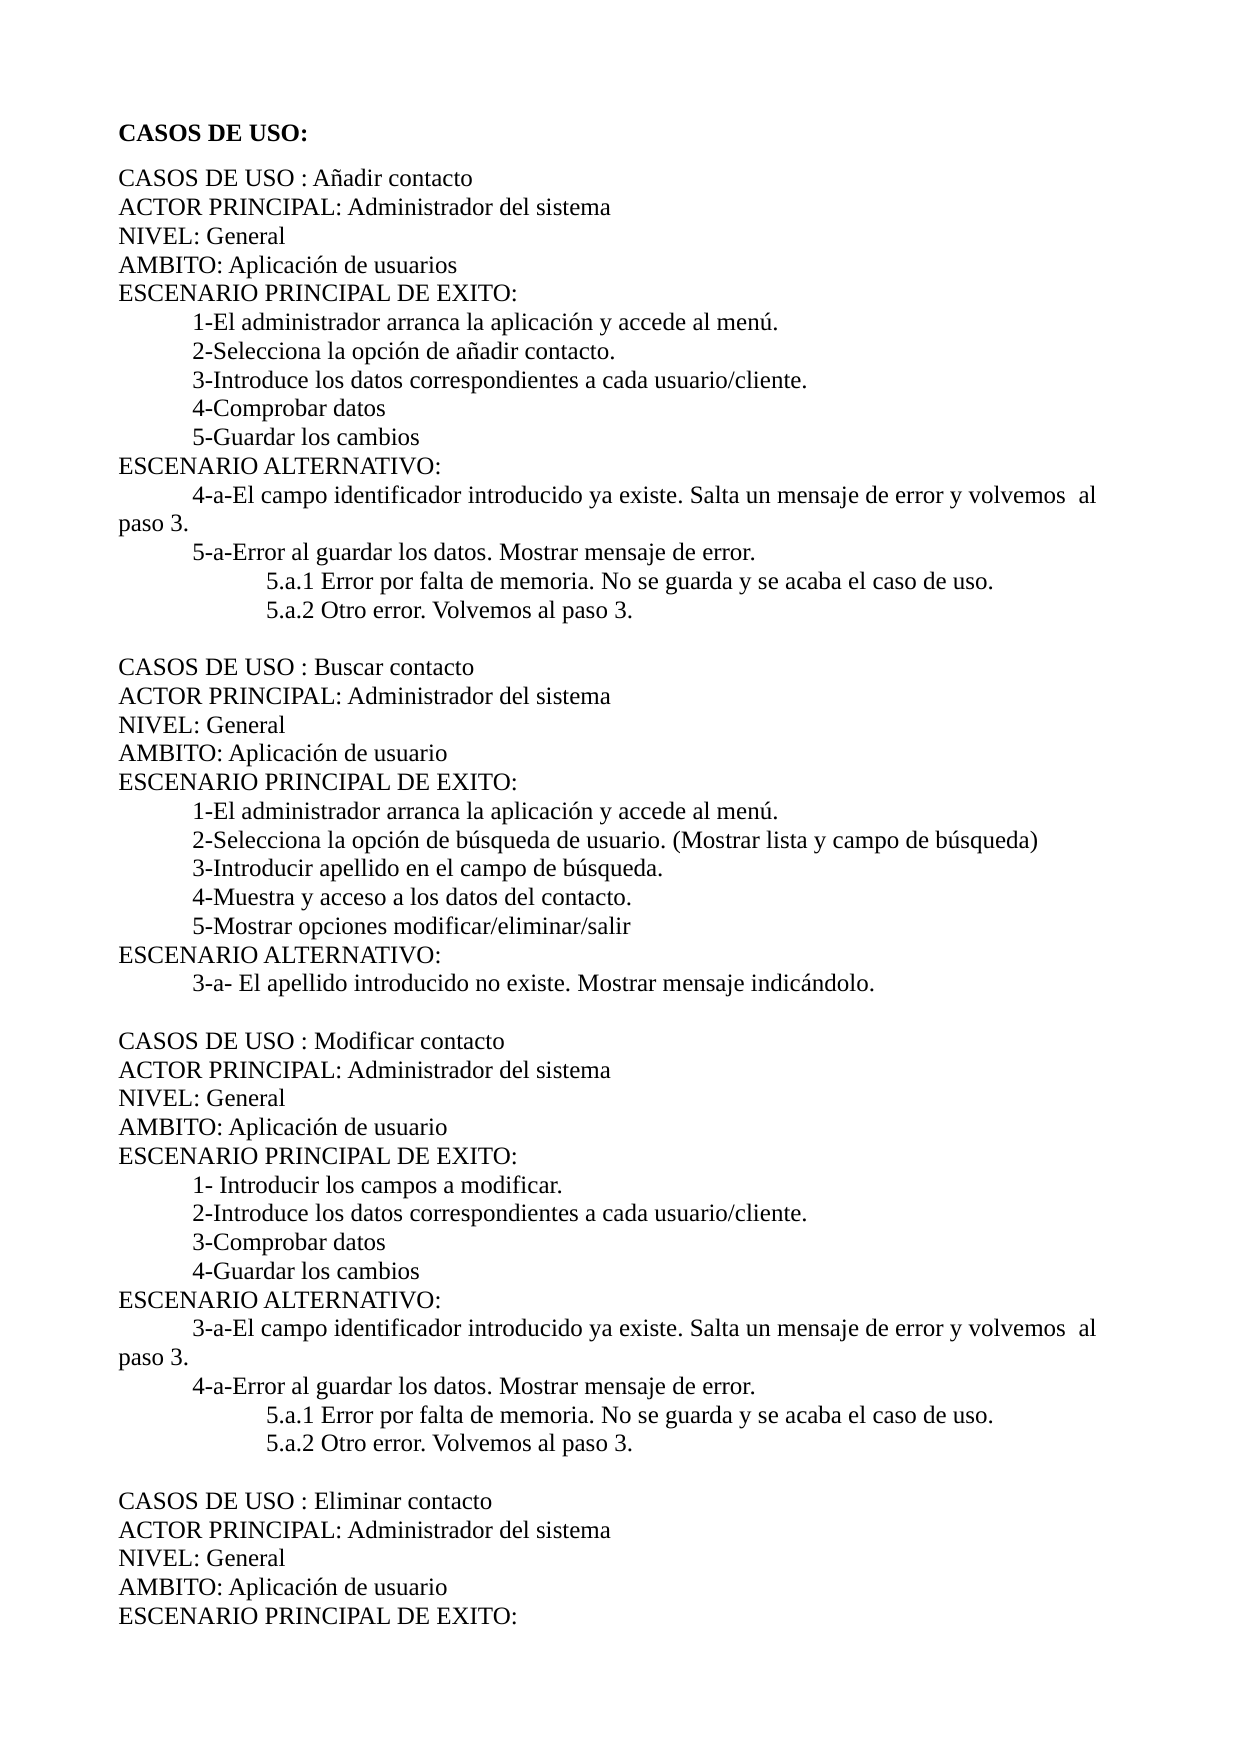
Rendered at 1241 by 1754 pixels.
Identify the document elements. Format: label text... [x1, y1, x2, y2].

text 3-Introducir apellido en el campo de búsqueda. [118, 853, 1122, 882]
text 3-a- El apellido introducido no existe. Mostrar mensaje indicándolo. [118, 968, 1122, 997]
text 4-Muestra y acceso a los datos del contacto. [118, 882, 1122, 911]
text 5-a-Error al guardar los datos. Mostrar mensaje de error. [118, 537, 1122, 566]
text 5.a.1 Error por falta de memoria. No se guarda y se acaba el caso de uso. [118, 566, 1122, 595]
text 5-Mostrar opciones modificar/eliminar/salir [118, 911, 1122, 940]
text AMBITO: Aplicación de usuario [118, 738, 1122, 767]
list CASOS DE USO: [118, 118, 1122, 147]
text ESCENARIO ALTERNATIVO: [118, 1285, 1122, 1313]
text CASOS DE USO : Añadir contacto [118, 163, 1122, 192]
text NIVEL: General [118, 710, 1122, 738]
text 5.a.2 Otro error. Volvemos al paso 3. [118, 595, 1122, 623]
text CASOS DE USO : Buscar contacto [118, 652, 1122, 681]
text 4-a-El campo identificador introducido ya existe. Salta un mensaje de error y volvemos al paso 3. [118, 480, 1122, 537]
text ACTOR PRINCIPAL: Administrador del sistema [118, 192, 1122, 221]
text ESCENARIO PRINCIPAL DE EXITO: [118, 767, 1122, 796]
text 5.a.2 Otro error. Volvemos al paso 3. [118, 1428, 1122, 1457]
text 2-Selecciona la opción de añadir contacto. [118, 336, 1122, 365]
text 5-Guardar los cambios [118, 422, 1122, 451]
text NIVEL: General [118, 1543, 1122, 1572]
text ESCENARIO PRINCIPAL DE EXITO: [118, 1141, 1122, 1170]
text AMBITO: Aplicación de usuario [118, 1572, 1122, 1601]
text ACTOR PRINCIPAL: Administrador del sistema [118, 1055, 1122, 1083]
text ESCENARIO ALTERNATIVO: [118, 940, 1122, 968]
text NIVEL: General [118, 1083, 1122, 1112]
text 4-Guardar los cambios [118, 1256, 1122, 1285]
text AMBITO: Aplicación de usuarios [118, 250, 1122, 278]
text ESCENARIO PRINCIPAL DE EXITO: [118, 1601, 1122, 1630]
text 2-Introduce los datos correspondientes a cada usuario/cliente. [118, 1198, 1122, 1227]
text 1- Introducir los campos a modificar. [118, 1170, 1122, 1198]
text ESCENARIO ALTERNATIVO: [118, 451, 1122, 480]
text 4-Comprobar datos [118, 393, 1122, 422]
text CASOS DE USO : Eliminar contacto [118, 1486, 1122, 1515]
text 2-Selecciona la opción de búsqueda de usuario. (Mostrar lista y campo de búsqueda) [118, 825, 1122, 853]
text 1-El administrador arranca la aplicación y accede al menú. [118, 796, 1122, 825]
text ACTOR PRINCIPAL: Administrador del sistema [118, 1515, 1122, 1543]
text NIVEL: General [118, 221, 1122, 250]
text 1-El administrador arranca la aplicación y accede al menú. [118, 307, 1122, 336]
text CASOS DE USO : Modificar contacto [118, 1026, 1122, 1055]
text 3-a-El campo identificador introducido ya existe. Salta un mensaje de error y volvemos al paso 3. [118, 1313, 1122, 1371]
text AMBITO: Aplicación de usuario [118, 1112, 1122, 1141]
text 3-Comprobar datos [118, 1227, 1122, 1256]
text 4-a-Error al guardar los datos. Mostrar mensaje de error. [118, 1371, 1122, 1400]
text ESCENARIO PRINCIPAL DE EXITO: [118, 278, 1122, 307]
text 5.a.1 Error por falta de memoria. No se guarda y se acaba el caso de uso. [118, 1400, 1122, 1428]
text ACTOR PRINCIPAL: Administrador del sistema [118, 681, 1122, 710]
text 3-Introduce los datos correspondientes a cada usuario/cliente. [118, 365, 1122, 393]
